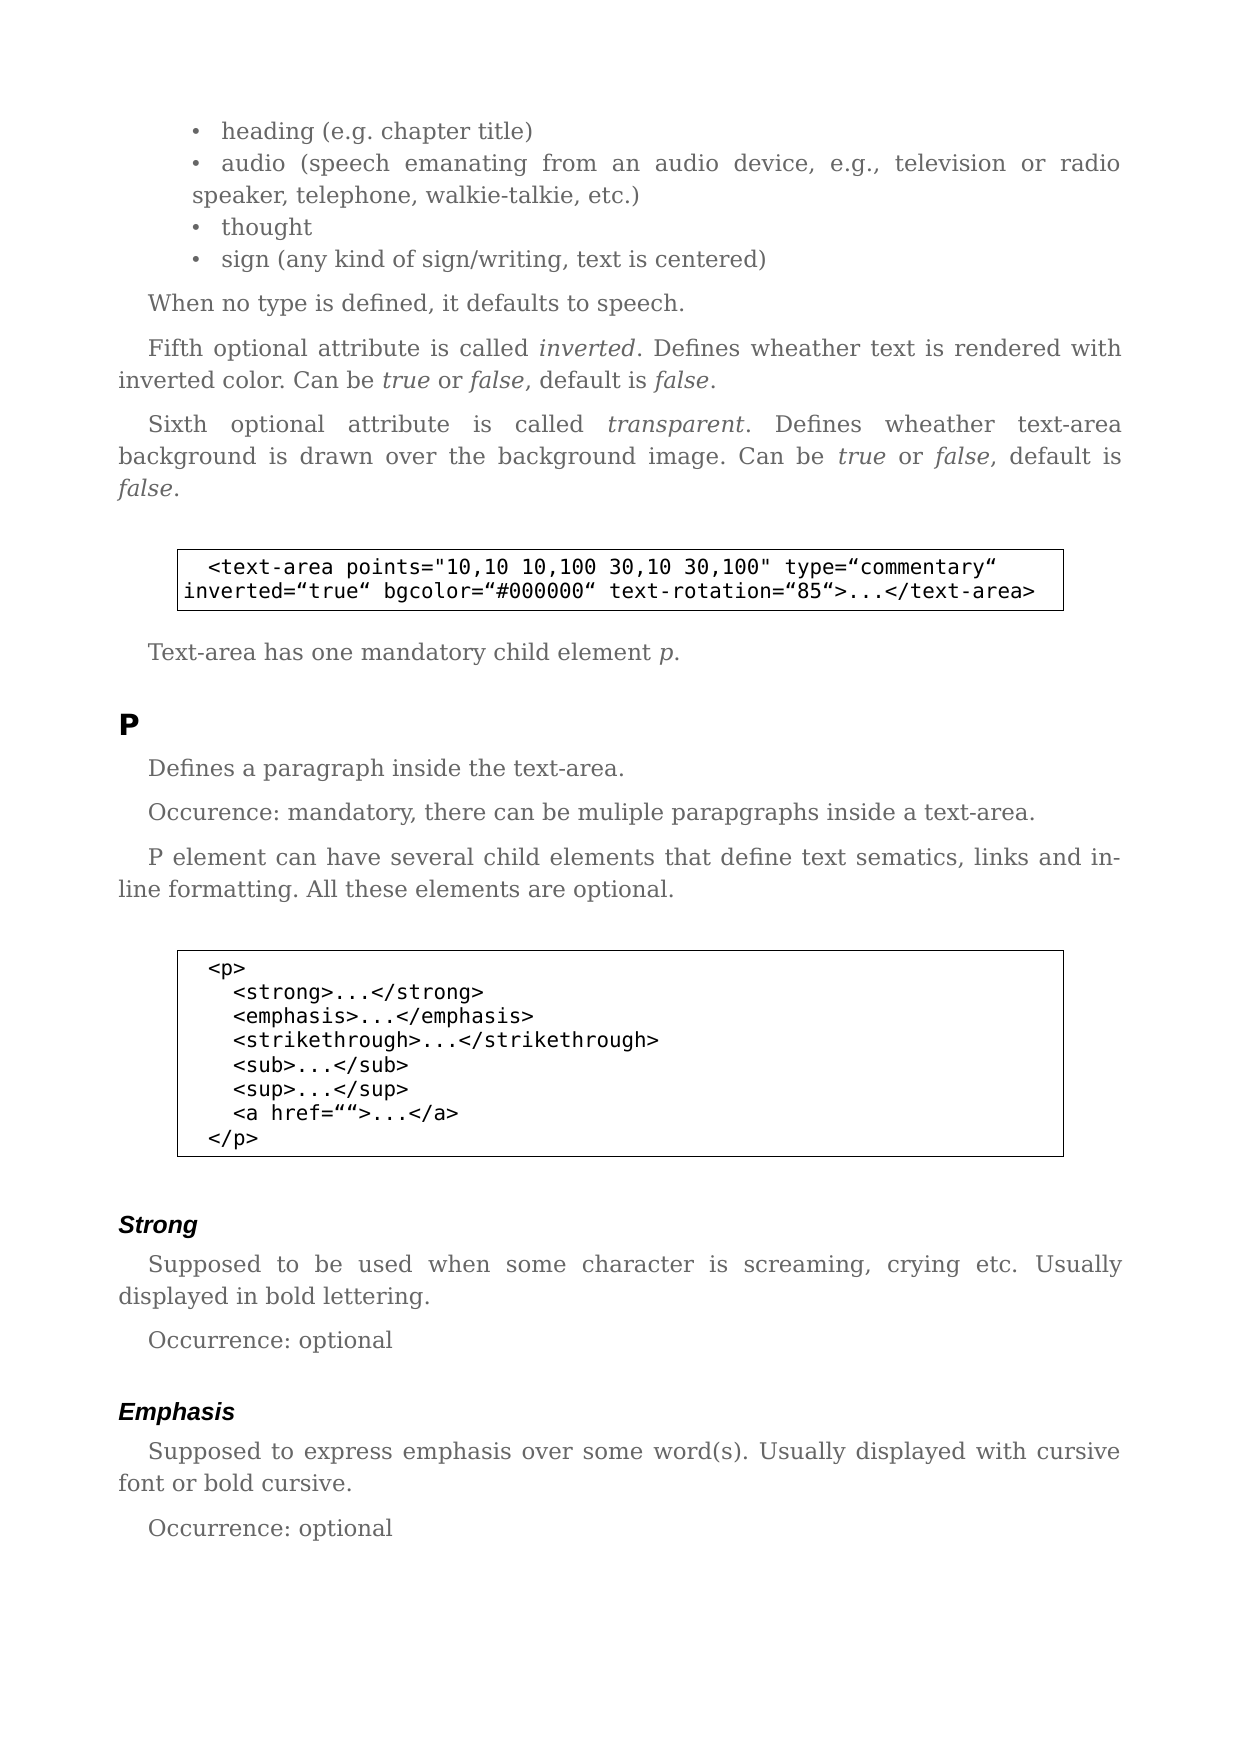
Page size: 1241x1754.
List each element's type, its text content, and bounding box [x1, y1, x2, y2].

table_header <p> <strong>...</strong> <emphasis>...</emphasis> <strikethrough>...</strikethrough> <sub>...</sub> <sup>...</sup> <a href=““>...</a> </p> [178, 951, 1063, 1156]
text P element can have several child elements that define text sematics, links and in-line formatting. All these elements are optional. [118, 844, 1122, 903]
text Supposed to express emphasis over some word(s). Usually displayed with cursive font or bold cursive. [118, 1438, 1122, 1497]
list thought [162, 214, 1122, 241]
text Defines a paragraph inside the text-area. [118, 755, 1122, 782]
text Occurrence: optional [118, 1515, 1122, 1541]
list sign (any kind of sign/writing, text is centered) [162, 246, 1122, 273]
text Occurrence: optional [118, 1328, 1122, 1354]
text Fifth optional attribute is called inverted. Defines wheather text is rendered with inverted color. Can be true or false, default is false. [118, 335, 1122, 394]
subtitle Strong [118, 1210, 1122, 1239]
subtitle Emphasis [118, 1397, 1122, 1426]
text Text-area has one mandatory child element p. [118, 639, 1122, 666]
text Occurence: mandatory, there can be muliple parapgraphs inside a text-area. [118, 799, 1122, 826]
table_header <text-area points="10,10 10,100 30,10 30,100" type=“commentary“ inverted=“true“ bgcolor=“#000000“ text-rotation=“85“>...</text-area> [178, 550, 1063, 609]
text Supposed to be used when some character is screaming, crying etc. Usually displayed in bold lettering. [118, 1251, 1122, 1310]
list heading (e.g. chapter title) [162, 118, 1122, 145]
list audio (speech emanating from an audio device, e.g., television or radio speaker, telephone, walkie-talkie, etc.) [162, 150, 1122, 209]
text When no type is defined, it defaults to speech. [118, 291, 1122, 317]
subtitle P [118, 708, 1122, 742]
text Sixth optional attribute is called transparent. Defines wheather text-area background is drawn over the background image. Can be true or false, default is false. [118, 411, 1122, 502]
